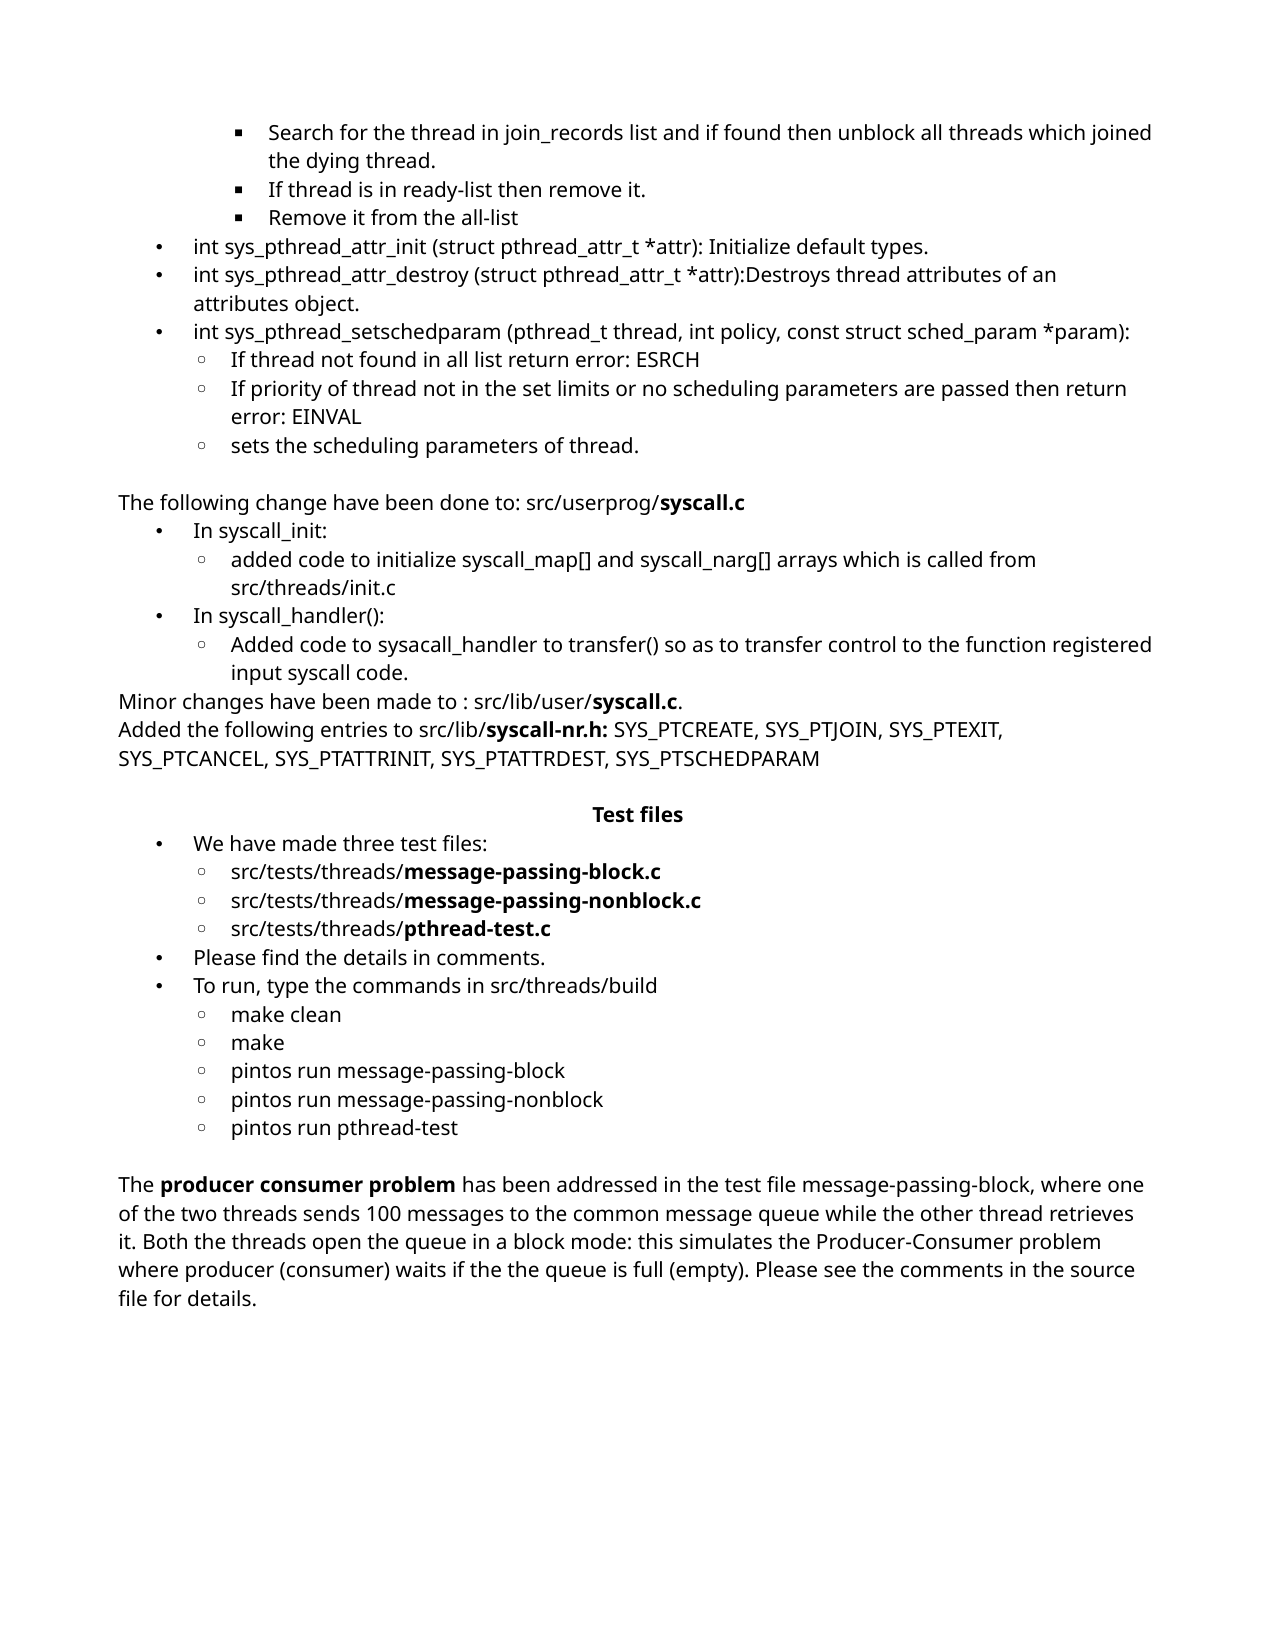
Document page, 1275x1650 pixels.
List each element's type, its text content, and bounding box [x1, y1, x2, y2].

text The producer consumer problem has been addressed in the test file message-passing-block, where one of the two threads sends 100 messages to the common message queue while the other thread retrieves it. Both the threads open the queue in a block mode: this simulates the Producer-Consumer problem where producer (consumer) waits if the the queue is full (empty). Please see the comments in the source file for details. [118, 1170, 1157, 1312]
text The following change have been done to: src/userprog/syscall.c [118, 488, 1157, 516]
list added code to initialize syscall_map[] and syscall_narg[] arrays which is called from src/threads/init.c [193, 545, 1157, 602]
list pintos run pthread-test [193, 1113, 1157, 1142]
list Search for the thread in join_records list and if found then unblock all threads which joined the dying thread. [231, 118, 1157, 175]
list src/tests/threads/message-passing-nonblock.c [193, 886, 1157, 914]
text Minor changes have been made to : src/lib/user/syscall.c. [118, 687, 1157, 715]
list Added code to sysacall_handler to transfer() so as to transfer control to the function registered input syscall code. [193, 630, 1157, 687]
list int sys_pthread_setschedparam (pthread_t thread, int policy, const struct sched_param *param): [156, 317, 1157, 346]
list In syscall_init: [156, 516, 1157, 545]
text Added the following entries to src/lib/syscall-nr.h: SYS_PTCREATE, SYS_PTJOIN, SYS_PTEXIT, SYS_PTCANCEL, SYS_PTATTRINIT, SYS_PTATTRDEST, SYS_PTSCHEDPARAM [118, 715, 1157, 772]
list Remove it from the all-list [231, 203, 1157, 232]
list int sys_pthread_attr_destroy (struct pthread_attr_t *attr):Destroys thread attributes of an attributes object. [156, 260, 1157, 317]
list In syscall_handler(): [156, 602, 1157, 630]
list pintos run message-passing-nonblock [193, 1085, 1157, 1113]
list src/tests/threads/pthread-test.c [193, 914, 1157, 943]
list If thread is in ready-list then remove it. [231, 175, 1157, 203]
list To run, type the commands in src/threads/build [156, 971, 1157, 1000]
list src/tests/threads/message-passing-block.c [193, 857, 1157, 886]
list If priority of thread not in the set limits or no scheduling parameters are passed then return error: EINVAL [193, 374, 1157, 431]
list We have made three test files: [156, 829, 1157, 857]
list make [193, 1028, 1157, 1057]
list int sys_pthread_attr_init (struct pthread_attr_t *attr): Initialize default types. [156, 232, 1157, 260]
list sets the scheduling parameters of thread. [193, 431, 1157, 459]
list make clean [193, 1000, 1157, 1028]
list If thread not found in all list return error: ESRCH [193, 346, 1157, 374]
list Please find the details in comments. [156, 943, 1157, 971]
text Test files [118, 801, 1157, 829]
list pintos run message-passing-block [193, 1057, 1157, 1085]
